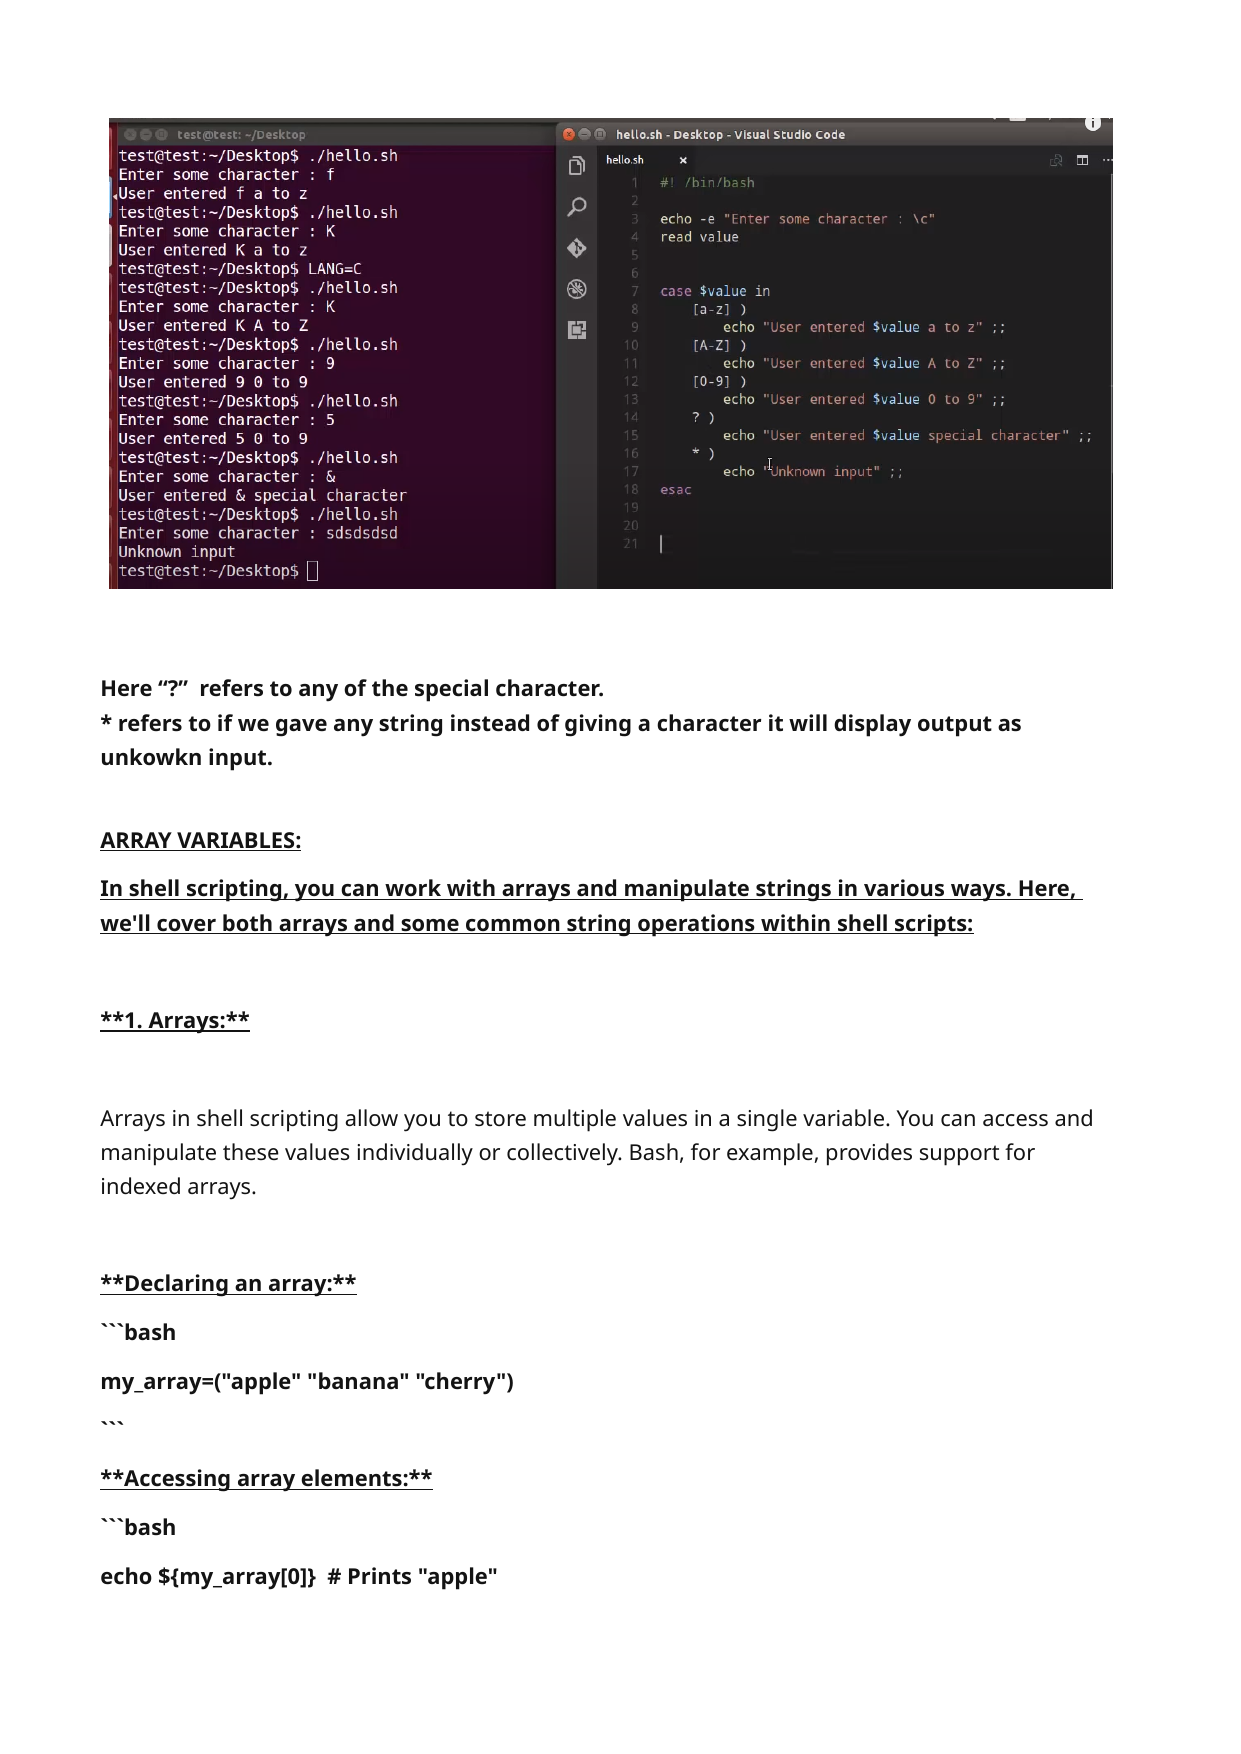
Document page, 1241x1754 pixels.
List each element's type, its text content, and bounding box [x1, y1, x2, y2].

text ```bash [100, 1317, 1122, 1347]
text In shell scripting, you can work with arrays and manipulate strings in various ways. Here, we'll cover both arrays and some common string operations within shell scripts: [100, 873, 1122, 937]
text Here “?” refers to any of the special character. [100, 673, 1122, 703]
text ARRAY VARIABLES: [100, 825, 1122, 854]
text * refers to if we gave any string instead of giving a character it will display output as unkowkn input. [100, 708, 1122, 772]
text **Accessing array elements:** [100, 1463, 1122, 1493]
text my_array=("apple" "banana" "cherry") [100, 1366, 1122, 1396]
text ```bash [100, 1512, 1122, 1542]
picture [109, 118, 1113, 589]
text echo ${my_array[0]} # Prints "apple" [100, 1561, 1122, 1591]
text **1. Arrays:** [100, 1005, 1122, 1035]
text **Declaring an array:** [100, 1268, 1122, 1298]
text ``` [100, 1415, 1122, 1444]
text Arrays in shell scripting allow you to store multiple values in a single variable. You can access and manipulate these values individually or collectively. Bash, for example, provides support for indexed arrays. [100, 1103, 1122, 1201]
